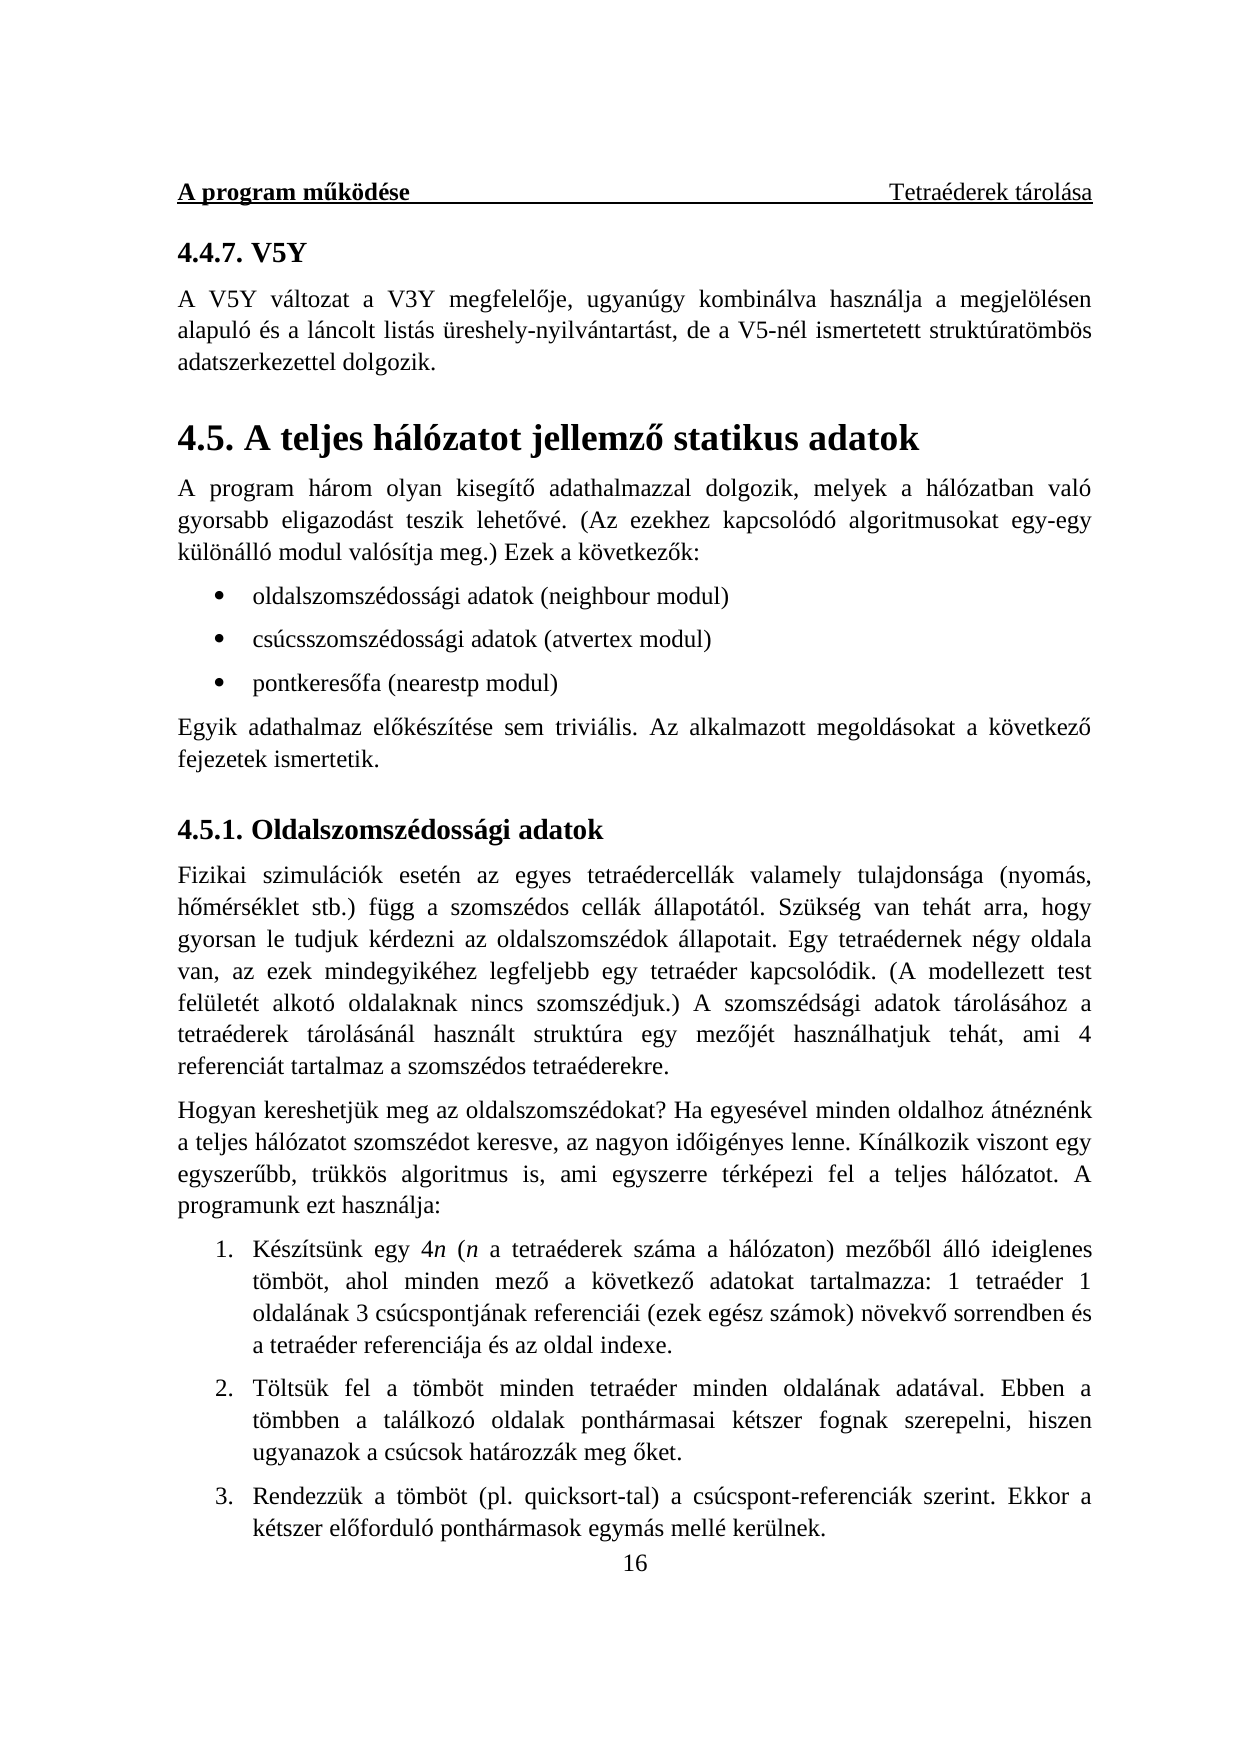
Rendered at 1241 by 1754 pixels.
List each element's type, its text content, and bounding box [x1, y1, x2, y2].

list Rendezzük a tömböt (pl. quicksort-tal) a csúcspont-referenciák szerint. Ekkor a kétszer előforduló ponthármasok egymás mellé kerülnek. [215, 1481, 1093, 1542]
subtitle V5Y [177, 236, 1093, 269]
list oldalszomszédossági adatok (neighbour modul) [215, 581, 1093, 610]
text Fizikai szimulációk esetén az egyes tetraédercellák valamely tulajdonsága (nyomás, hőmérséklet stb.) függ a szomszédos cellák állapotától. Szükség van tehát arra, hogy gyorsan le tudjuk kérdezni az oldalszomszédok állapotait. Egy tetraédernek négy oldala van, az ezek mindegyikéhez legfeljebb egy tetraéder kapcsolódik. (A modellezett test felületét alkotó oldalaknak nincs szomszédjuk.) A szomszédsági adatok tárolásához a tetraéderek tárolásánál használt struktúra egy mezőjét használhatjuk tehát, ami 4 referenciát tartalmaz a szomszédos tetraéderekre. [177, 860, 1093, 1080]
list Töltsük fel a tömböt minden tetraéder minden oldalának adatával. Ebben a tömbben a találkozó oldalak ponthármasai kétszer fognak szerepelni, hiszen ugyanazok a csúcsok határozzák meg őket. [215, 1373, 1093, 1466]
text A V5Y változat a V3Y megfelelője, ugyanúgy kombinálva használja a megjelölésen alapuló és a láncolt listás üreshely-nyilvántartást, de a V5-nél ismertetett struktúratömbös adatszerkezettel dolgozik. [177, 283, 1093, 376]
list csúcsszomszédossági adatok (atvertex modul) [215, 624, 1093, 653]
list pontkeresőfa (nearestp modul) [215, 668, 1093, 697]
text A program három olyan kisegítő adathalmazzal dolgozik, melyek a hálózatban való gyorsabb eligazodást teszik lehetővé. (Az ezekhez kapcsolódó algoritmusokat egy-egy különálló modul valósítja meg.) Ezek a következők: [177, 473, 1093, 566]
text Hogyan kereshetjük meg az oldalszomszédokat? Ha egyesével minden oldalhoz átnéznénk a teljes hálózatot szomszédot keresve, az nagyon időigényes lenne. Kínálkozik viszont egy egyszerűbb, trükkös algoritmus is, ami egyszerre térképezi fel a teljes hálózatot. A programunk ezt használja: [177, 1095, 1093, 1219]
list Készítsünk egy 4n (n a tetraéderek száma a hálózaton) mezőből álló ideiglenes tömböt, ahol minden mező a következő adatokat tartalmazza: 1 tetraéder 1 oldalának 3 csúcspontjának referenciái (ezek egész számok) növekvő sorrendben és a tetraéder referenciája és az oldal indexe. [215, 1234, 1093, 1359]
text Egyik adathalmaz előkészítése sem triviális. Az alkalmazott megoldásokat a következő fejezetek ismertetik. [177, 712, 1093, 773]
subtitle Oldalszomszédossági adatok [177, 812, 1093, 846]
subtitle A teljes hálózatot jellemző statikus adatok [177, 416, 1093, 459]
